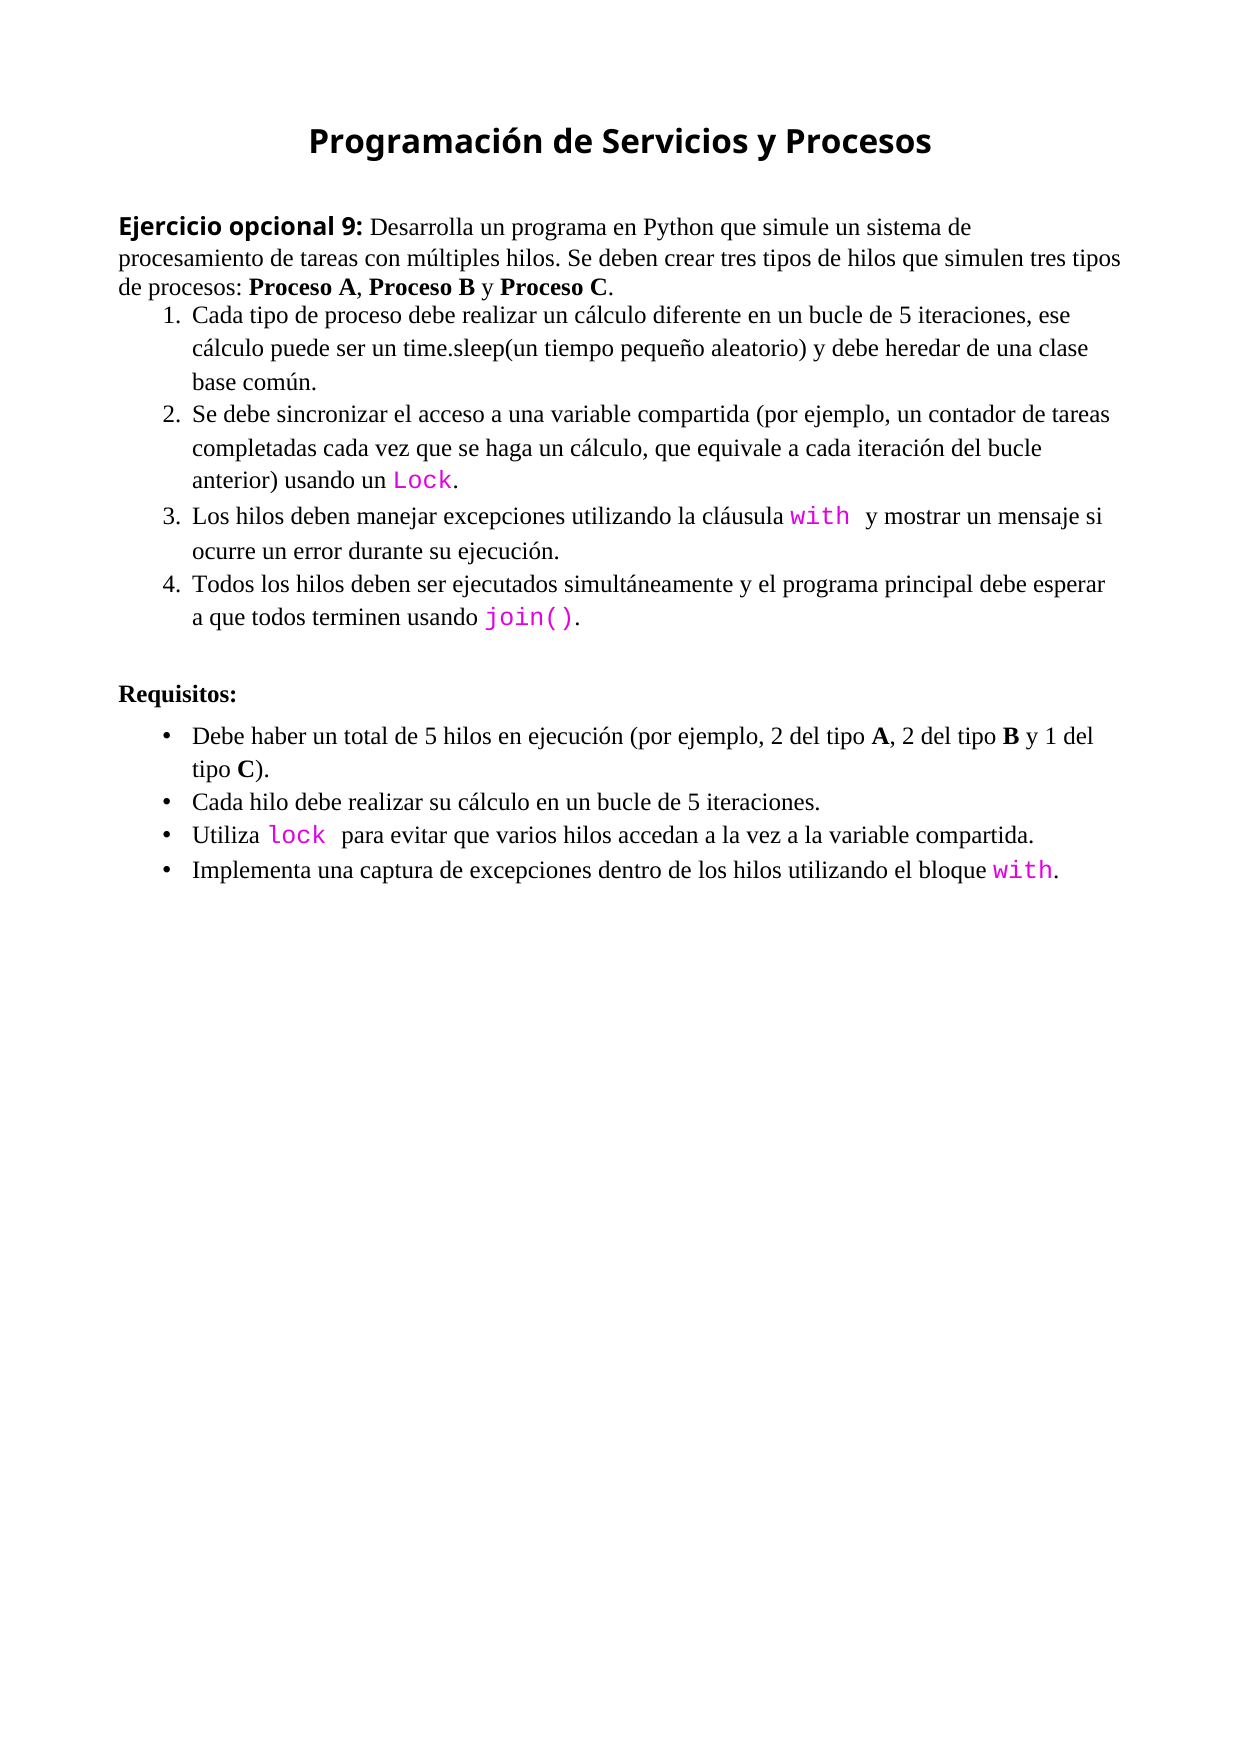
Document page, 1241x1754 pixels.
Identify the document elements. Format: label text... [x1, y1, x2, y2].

text Programación de Servicios y Procesos [118, 118, 1122, 163]
list Cada tipo de proceso debe realizar un cálculo diferente en un bucle de 5 iteraciones, ese cálculo puede ser un time.sleep(un tiempo pequeño aleatorio) y debe heredar de una clase base común. [162, 301, 1122, 395]
list Implementa una captura de excepciones dentro de los hilos utilizando el bloque with. [162, 855, 1122, 886]
list Los hilos deben manejar excepciones utilizando la cláusula with y mostrar un mensaje si ocurre un error durante su ejecución. [162, 501, 1122, 565]
text Ejercicio opcional 9: Desarrolla un programa en Python que simule un sistema de procesamiento de tareas con múltiples hilos. Se deben crear tres tipos de hilos que simulen tres tipos de procesos: Proceso A, Proceso B y Proceso C. [118, 209, 1122, 301]
list Debe haber un total de 5 hilos en ejecución (por ejemplo, 2 del tipo A, 2 del tipo B y 1 del tipo C). [162, 721, 1122, 783]
list Se debe sincronizar el acceso a una variable compartida (por ejemplo, un contador de tareas completadas cada vez que se haga un cálculo, que equivale a cada iteración del bucle anterior) usando un Lock. [162, 399, 1122, 496]
list Todos los hilos deben ser ejecutados simultáneamente y el programa principal debe esperar a que todos terminen usando join(). [162, 569, 1122, 633]
list Utiliza lock para evitar que varios hilos accedan a la vez a la variable compartida. [162, 820, 1122, 851]
subtitle Requisitos: [118, 679, 1122, 708]
list Cada hilo debe realizar su cálculo en un bucle de 5 iteraciones. [162, 787, 1122, 816]
